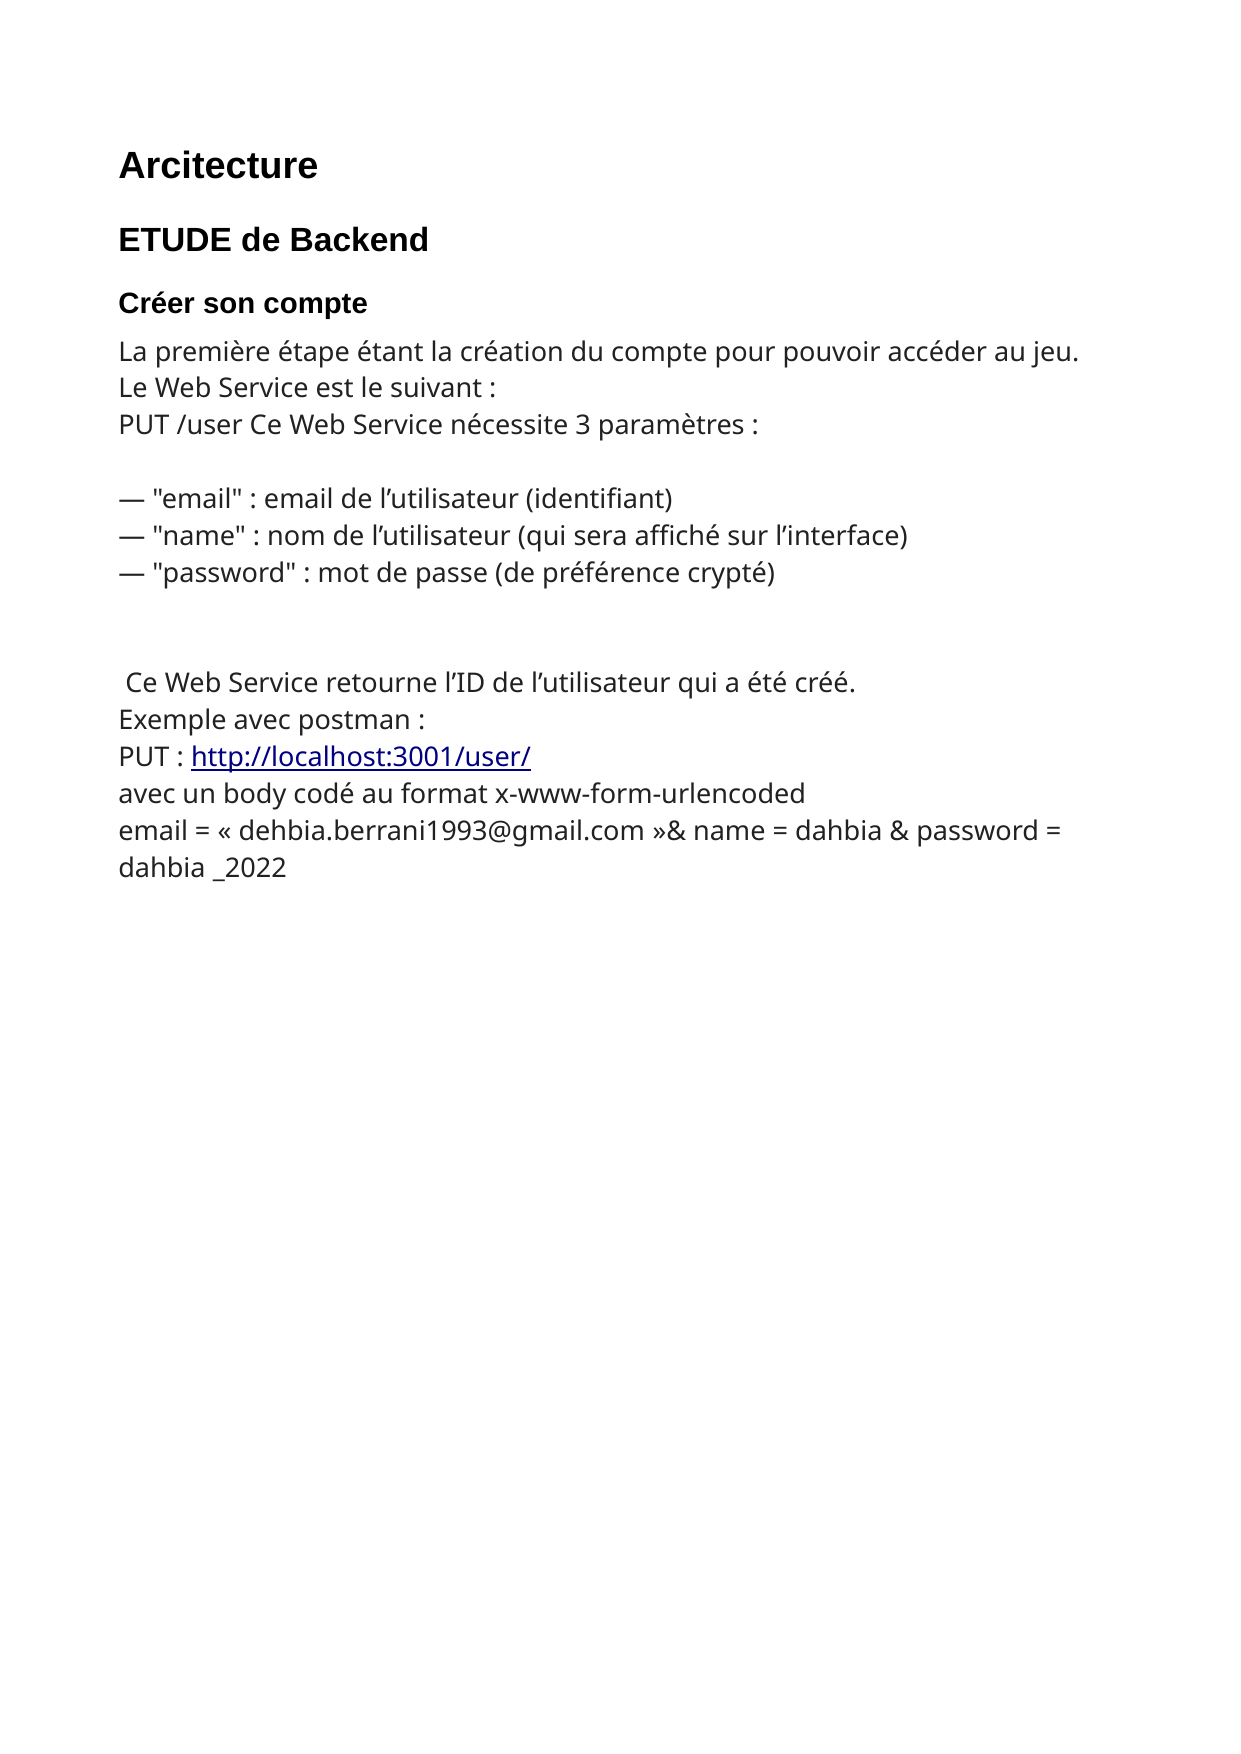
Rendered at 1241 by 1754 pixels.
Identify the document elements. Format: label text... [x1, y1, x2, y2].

subtitle Créer son compte [118, 286, 1122, 319]
text — "password" : mot de passe (de préférence crypté) [118, 553, 1122, 590]
text Ce Web Service retourne l’ID de l’utilisateur qui a été créé. [118, 664, 1122, 701]
text — "email" : email de l’utilisateur (identifiant) [118, 479, 1122, 516]
subtitle ETUDE de Backend [118, 220, 1122, 259]
text Le Web Service est le suivant : [118, 369, 1122, 406]
text — "name" : nom de l’utilisateur (qui sera affiché sur l’interface) [118, 516, 1122, 553]
subtitle Arcitecture [118, 143, 1122, 187]
text PUT /user Ce Web Service nécessite 3 paramètres : [118, 406, 1122, 443]
text La première étape étant la création du compte pour pouvoir accéder au jeu. [118, 332, 1122, 369]
text Exemple avec postman : [118, 701, 1122, 738]
text PUT : http://localhost:3001/user/ [118, 738, 1122, 774]
text email = « dehbia.berrani1993@gmail.com »& name = dahbia & password = dahbia _2022 [118, 811, 1122, 885]
text avec un body codé au format x-www-form-urlencoded [118, 774, 1122, 811]
